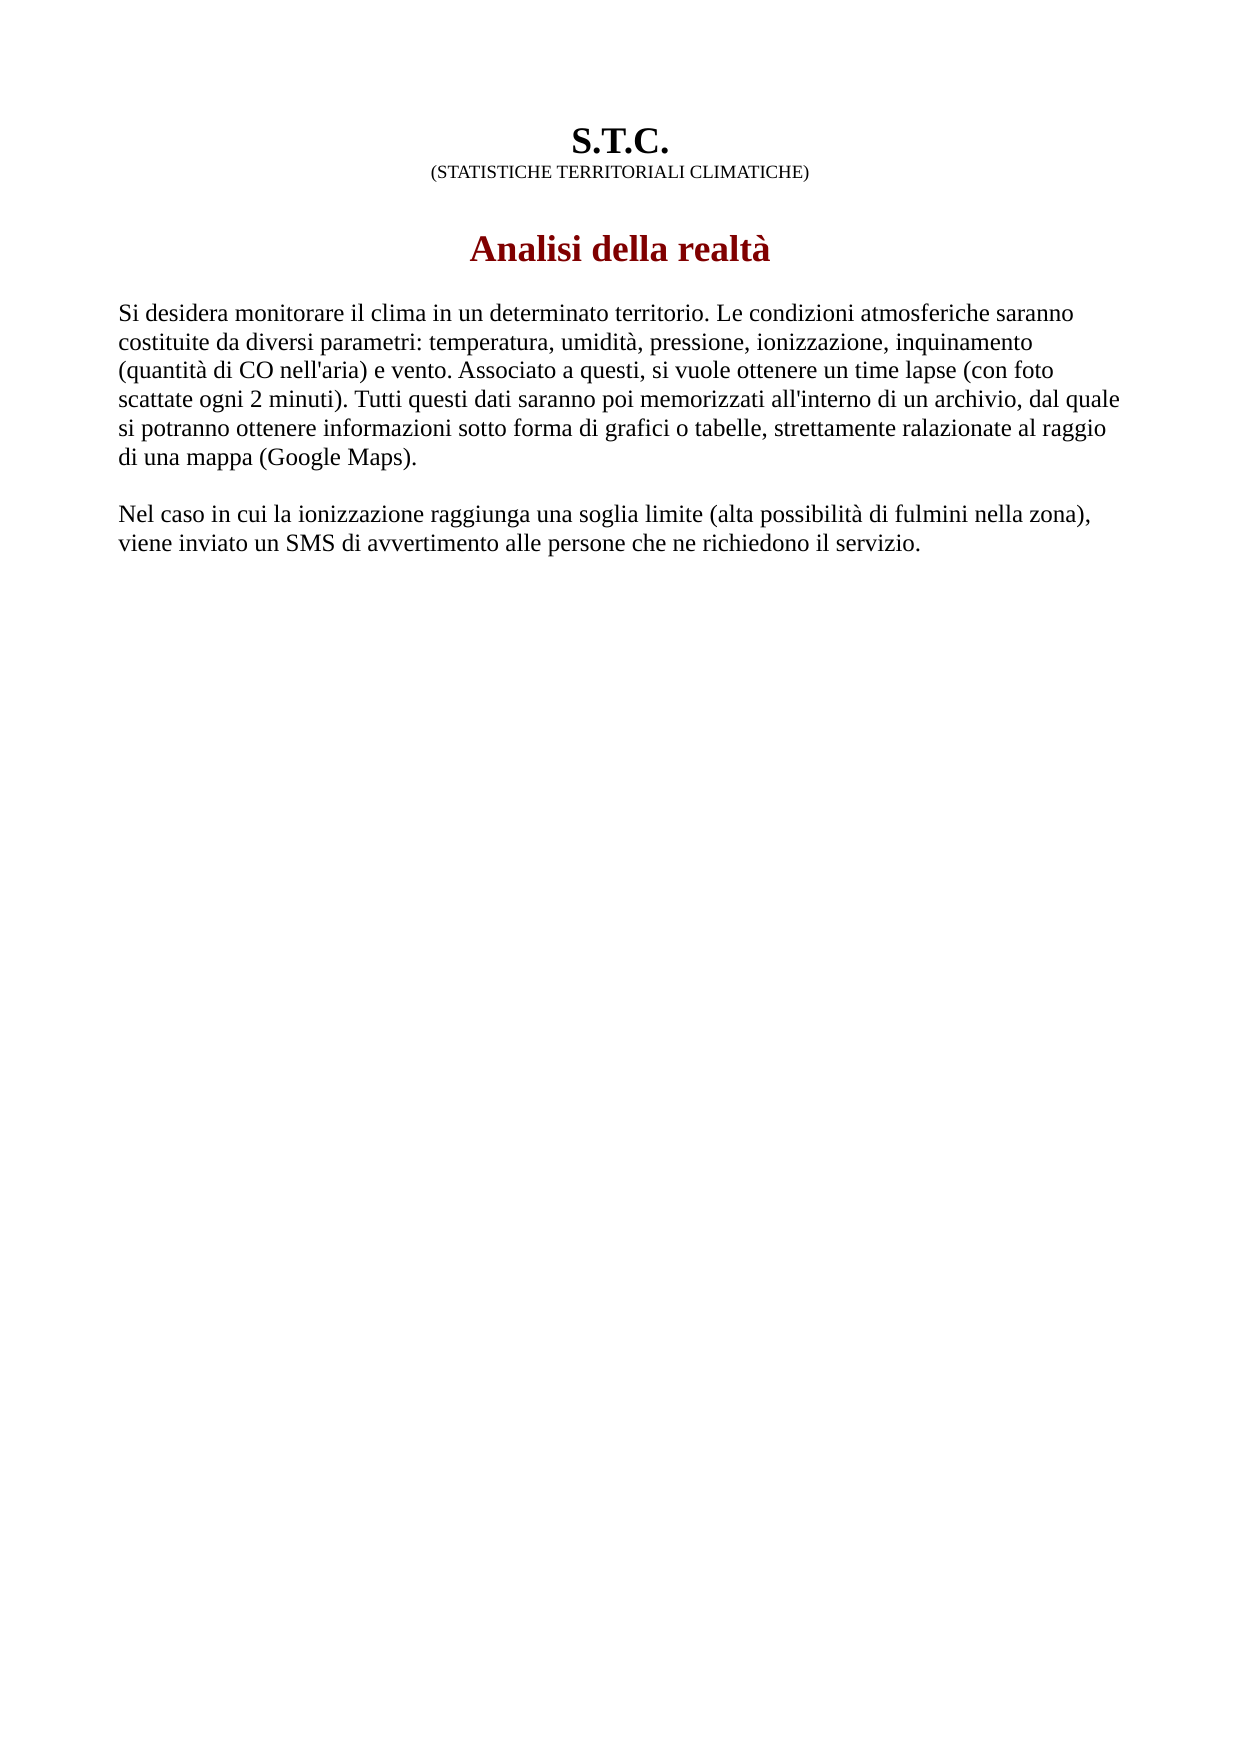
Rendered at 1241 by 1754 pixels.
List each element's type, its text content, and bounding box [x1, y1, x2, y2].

text (STATISTICHE TERRITORIALI CLIMATICHE) [118, 161, 1122, 183]
text Nel caso in cui la ionizzazione raggiunga una soglia limite (alta possibilità di fulmini nella zona), viene inviato un SMS di avvertimento alle persone che ne richiedono il servizio. [118, 499, 1122, 557]
text Analisi della realtà [118, 226, 1122, 269]
text Si desidera monitorare il clima in un determinato territorio. Le condizioni atmosferiche saranno costituite da diversi parametri: temperatura, umidità, pressione, ionizzazione, inquinamento (quantità di CO nell'aria) e vento. Associato a questi, si vuole ottenere un time lapse (con foto scattate ogni 2 minuti). Tutti questi dati saranno poi memorizzati all'interno di un archivio, dal quale si potranno ottenere informazioni sotto forma di grafici o tabelle, strettamente ralazionate al raggio di una mappa (Google Maps). [118, 298, 1122, 470]
text S.T.C. [118, 118, 1122, 161]
